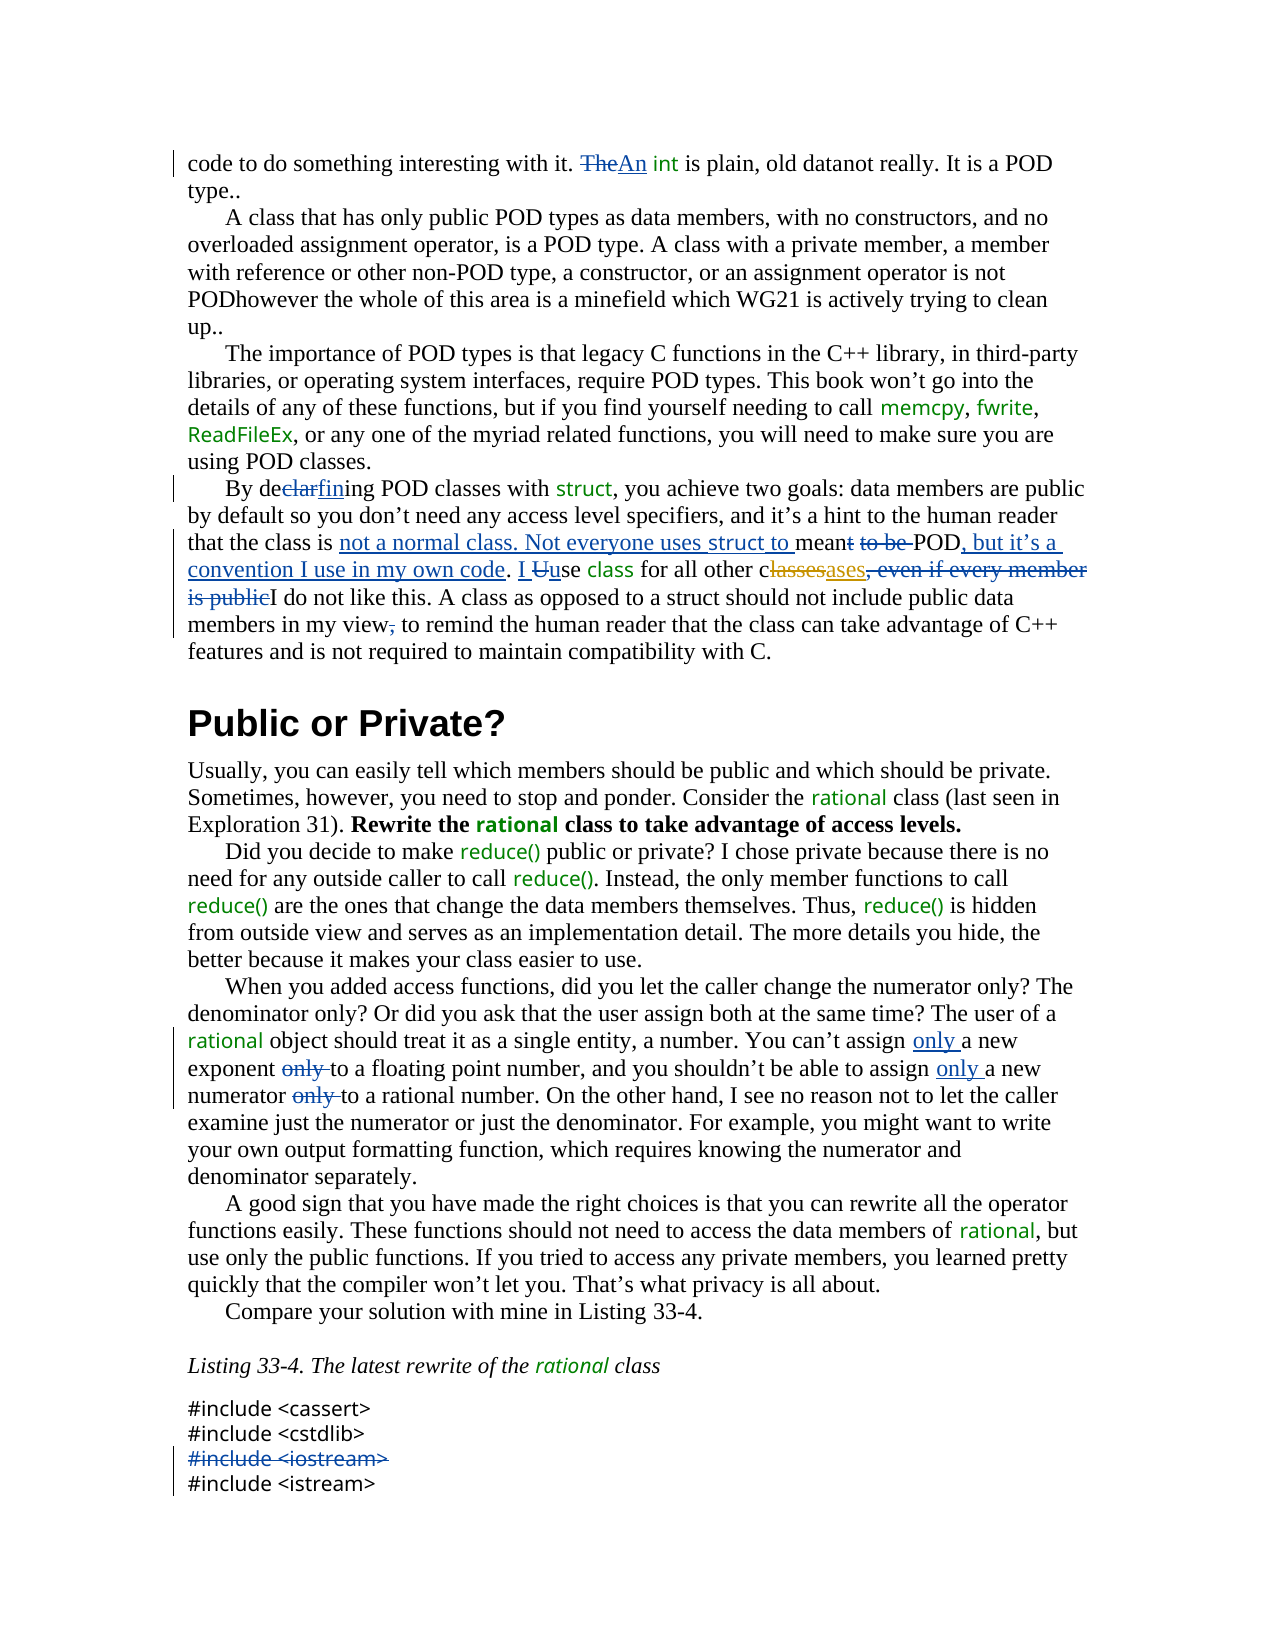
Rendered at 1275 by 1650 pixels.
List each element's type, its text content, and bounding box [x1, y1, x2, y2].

text #include <cstdlib> [187, 1421, 1072, 1446]
text A good sign that you have made the right choices is that you can rewrite all the operator functions easily. These functions should not need to access the data members of rational, but use only the public functions. If you tried to access any private members, you learned pretty quickly that the compiler won’t let you. That’s what privacy is all about. [187, 1190, 1087, 1298]
text By defining POD classes with struct, you achieve two goals: data members are public by default so you don’t need any access level specifiers, and it’s a hint to the human reader that the class is not a normal class. Not everyone uses struct to mean POD, but it’s a convention I use in my own code. I use class for all other casesI do not like this. A class as opposed to a struct should not include public data members in my view to remind the human reader that the class can take advantage of C++ features and is not required to maintain compatibility with C. [187, 475, 1087, 664]
text The importance of POD types is that legacy C functions in the C++ library, in third-party libraries, or operating system interfaces, require POD types. This book won’t go into the details of any of these functions, but if you find yourself needing to call memcpy, fwrite, ReadFileEx, or any one of the myriad related functions, you will need to make sure you are using POD classes. [187, 339, 1087, 475]
text Listing 33-4. The latest rewrite of the rational class [187, 1350, 1087, 1379]
text A class that has only public POD types as data members, with no constructors, and no overloaded assignment operator, is a POD type. A class with a private member, a member with reference or other non-POD type, a constructor, or an assignment operator is not PODhowever the whole of this area is a minefield which WG21 is actively trying to clean up.. [187, 204, 1087, 339]
text When you added access functions, did you let the caller change the numerator only? The denominator only? Or did you ask that the user assign both at the same time? The user of a rational object should treat it as a single entity, a number. You can’t assign only a new exponent to a floating point number, and you shouldn’t be able to assign only a new numerator to a rational number. On the other hand, I see no reason not to let the caller examine just the numerator or just the denominator. For example, you might want to write your own output formatting function, which requires knowing the numerator and denominator separately. [187, 973, 1087, 1190]
text #include <istream> [187, 1446, 1072, 1496]
text Did you decide to make reduce() public or private? I chose private because there is no need for any outside caller to call reduce(). Instead, the only member functions to call reduce() are the ones that change the data members themselves. Thus, reduce() is hidden from outside view and serves as an implementation detail. The more details you hide, the better because it makes your class easier to use. [187, 838, 1087, 973]
text #include <cassert> [187, 1396, 1072, 1421]
subtitle Public or Private? [187, 702, 1087, 744]
text Usually, you can easily tell which members should be public and which should be private. Sometimes, however, you need to stop and ponder. Consider the rational class (last seen in Exploration 31). Rewrite the rational class to take advantage of access levels. [187, 756, 1087, 838]
text Compare your solution with mine in Listing 33-4. [187, 1298, 1087, 1325]
text A POD type is one that stores data but doesn’t really do much else with it. For example, the built-in types are POD types. They don’t have member functions. of course they have intrinsic behaviour. In this case it has the behaviour of an int. An int just sits there and exists as an intwith all the behaviour of an int.. It’s up to your code to do something interesting with it. An int is plain, old datanot really. It is a POD type.. [187, 150, 1087, 204]
